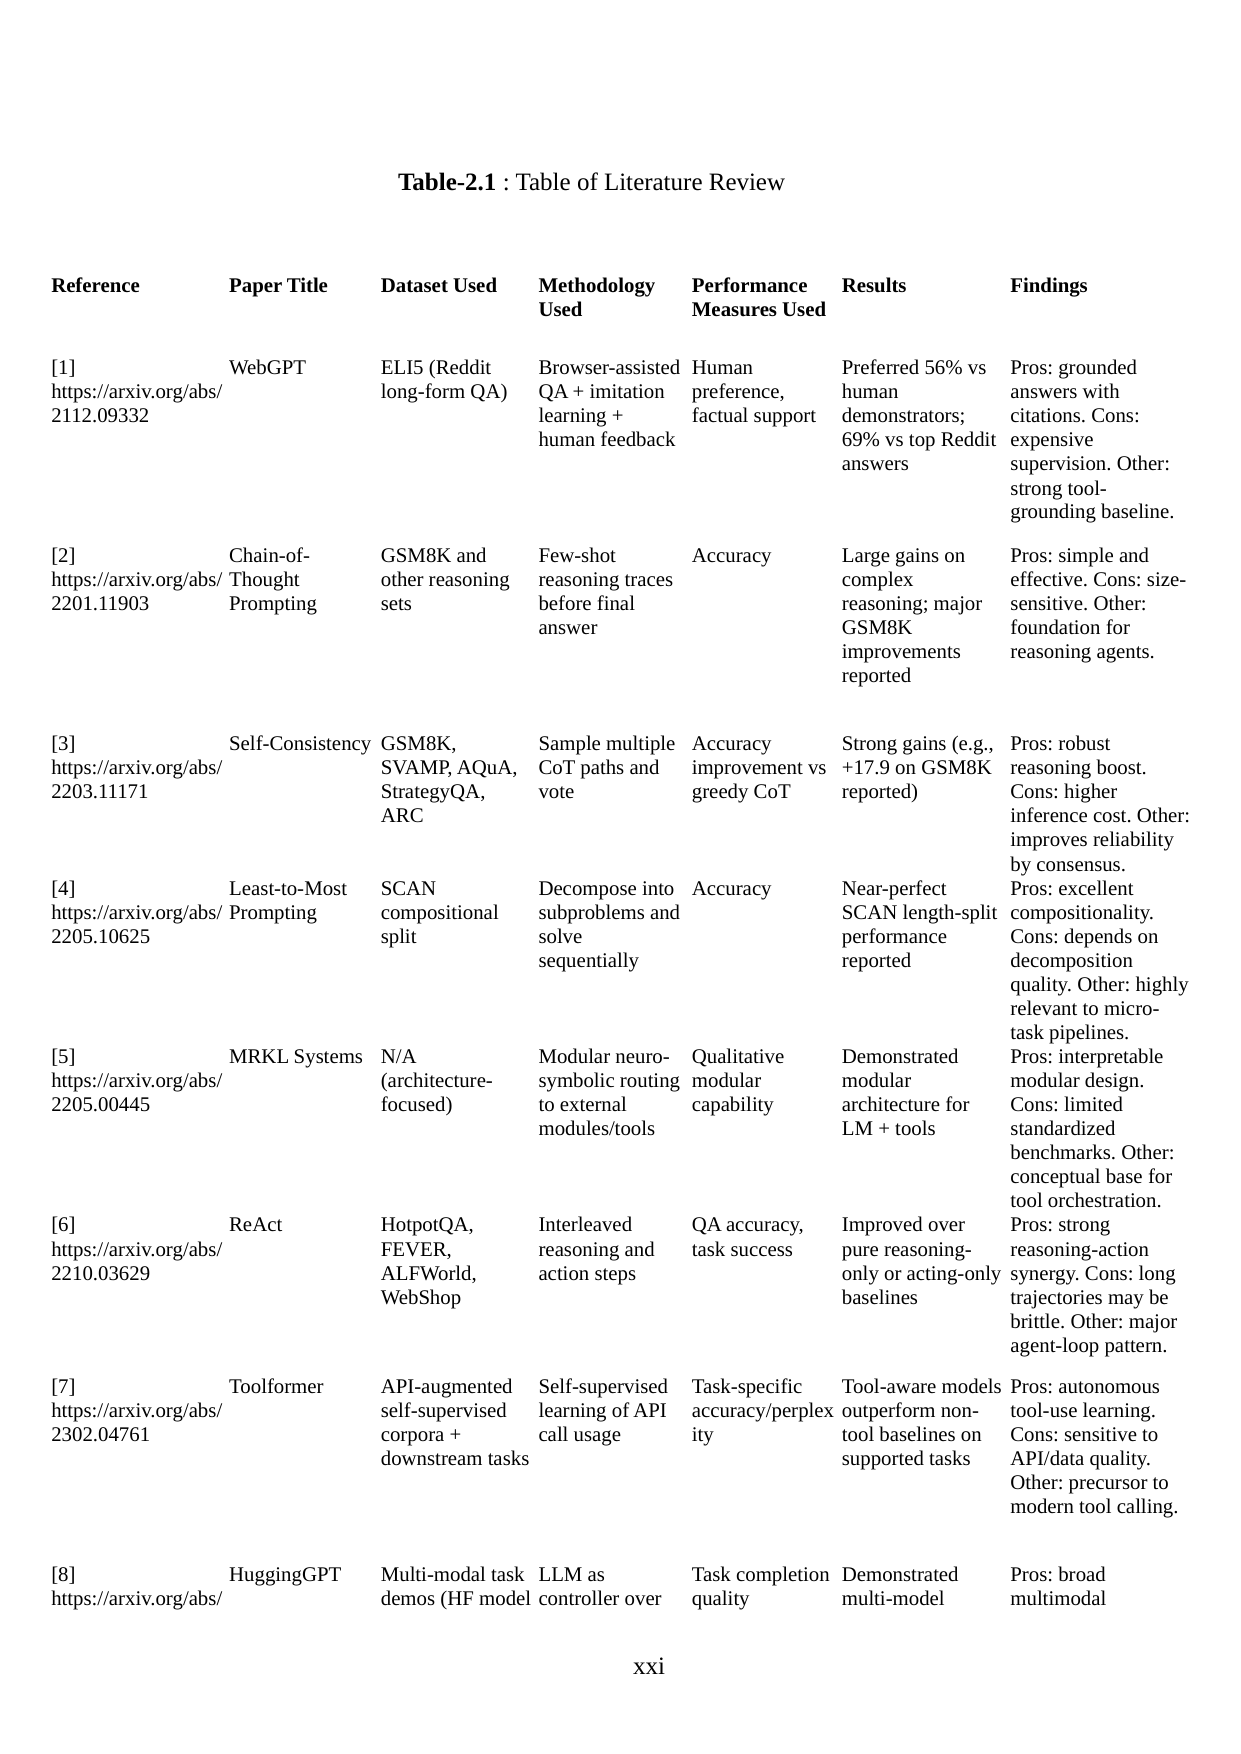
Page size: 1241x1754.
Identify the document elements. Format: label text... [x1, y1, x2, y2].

table_cell Demonstrated multi-model [839, 1562, 1007, 1621]
table_cell Interleaved reasoning and action steps [535, 1213, 688, 1374]
table_cell QA accuracy, task success [689, 1213, 838, 1374]
table_header Dataset Used [378, 273, 535, 355]
table_cell Demonstrated modular architecture for LM + tools [839, 1044, 1007, 1212]
table_cell Qualitative modular capability [689, 1044, 838, 1212]
table_cell Few-shot reasoning traces before final answer [535, 543, 688, 731]
table_cell Pros: autonomous tool-use learning. Cons: sensitive to API/data quality. Other: precursor to modern tool calling. [1007, 1374, 1194, 1562]
table_cell Browser-assisted QA + imitation learning + human feedback [535, 355, 688, 543]
table_cell Task-specific accuracy/perplexity [689, 1374, 838, 1562]
table_cell Accuracy [689, 543, 838, 731]
table_cell LLM as controller over [535, 1562, 688, 1621]
table_cell [3] https://arxiv.org/abs/2203.11171 [48, 731, 226, 876]
table_header Results [839, 273, 1007, 355]
table_cell Pros: excellent compositionality. Cons: depends on decomposition quality. Other: highly relevant to micro-task pipelines. [1007, 876, 1194, 1044]
table_cell Improved over pure reasoning-only or acting-only baselines [839, 1213, 1007, 1374]
table_cell [6] https://arxiv.org/abs/2210.03629 [48, 1213, 226, 1374]
table_cell Accuracy [689, 876, 838, 1044]
table_cell Pros: interpretable modular design. Cons: limited standardized benchmarks. Other: conceptual base for tool orchestration. [1007, 1044, 1194, 1212]
table_cell API-augmented self-supervised corpora + downstream tasks [378, 1374, 535, 1562]
table_cell HuggingGPT [226, 1562, 377, 1621]
table_cell Pros: broad multimodal [1007, 1562, 1194, 1621]
table_cell GSM8K, SVAMP, AQuA, StrategyQA, ARC [378, 731, 535, 876]
table_cell Self-Consistency [226, 731, 377, 876]
table_cell Preferred 56% vs human demonstrators; 69% vs top Reddit answers [839, 355, 1007, 543]
table_cell Large gains on complex reasoning; major GSM8K improvements reported [839, 543, 1007, 731]
table_cell WebGPT [226, 355, 377, 543]
table_cell [2] https://arxiv.org/abs/2201.11903 [48, 543, 226, 731]
table_cell Sample multiple CoT paths and vote [535, 731, 688, 876]
table_cell Decompose into subproblems and solve sequentially [535, 876, 688, 1044]
table_header Performance Measures Used [689, 273, 838, 355]
table_cell Pros: grounded answers with citations. Cons: expensive supervision. Other: strong tool-grounding baseline. [1007, 355, 1194, 543]
table_cell Accuracy improvement vs greedy CoT [689, 731, 838, 876]
table_cell MRKL Systems [226, 1044, 377, 1212]
table_cell [8] https://arxiv.org/abs/ [48, 1562, 226, 1621]
table_cell Self-supervised learning of API call usage [535, 1374, 688, 1562]
table_header Reference [48, 273, 226, 355]
table_header Paper Title [226, 273, 377, 355]
table_cell N/A (architecture-focused) [378, 1044, 535, 1212]
table_cell Strong gains (e.g., +17.9 on GSM8K reported) [839, 731, 1007, 876]
table_cell [4] https://arxiv.org/abs/2205.10625 [48, 876, 226, 1044]
table_cell ReAct [226, 1213, 377, 1374]
table_cell Task completion quality [689, 1562, 838, 1621]
table_cell HotpotQA, FEVER, ALFWorld, WebShop [378, 1213, 535, 1374]
table_cell GSM8K and other reasoning sets [378, 543, 535, 731]
table_cell Pros: strong reasoning-action synergy. Cons: long trajectories may be brittle. Other: major agent-loop pattern. [1007, 1213, 1194, 1374]
table_cell Chain-of-Thought Prompting [226, 543, 377, 731]
table_cell ELI5 (Reddit long-form QA) [378, 355, 535, 543]
table_cell Pros: robust reasoning boost. Cons: higher inference cost. Other: improves reliability by consensus. [1007, 731, 1194, 876]
table_cell [7] https://arxiv.org/abs/2302.04761 [48, 1374, 226, 1562]
table_cell Near-perfect SCAN length-split performance reported [839, 876, 1007, 1044]
table_cell [1] https://arxiv.org/abs/2112.09332 [48, 355, 226, 543]
table_cell Human preference, factual support [689, 355, 838, 543]
table_cell SCAN compositional split [378, 876, 535, 1044]
table_cell Multi-modal task demos (HF model [378, 1562, 535, 1621]
table_cell [5] https://arxiv.org/abs/2205.00445 [48, 1044, 226, 1212]
table_cell Toolformer [226, 1374, 377, 1562]
table_cell Least-to-Most Prompting [226, 876, 377, 1044]
table_header Methodology Used [535, 273, 688, 355]
table_header Findings [1007, 273, 1194, 355]
table_cell Tool-aware models outperform non-tool baselines on supported tasks [839, 1374, 1007, 1562]
table_cell Pros: simple and effective. Cons: size-sensitive. Other: foundation for reasoning agents. [1007, 543, 1194, 731]
table_cell Modular neuro-symbolic routing to external modules/tools [535, 1044, 688, 1212]
